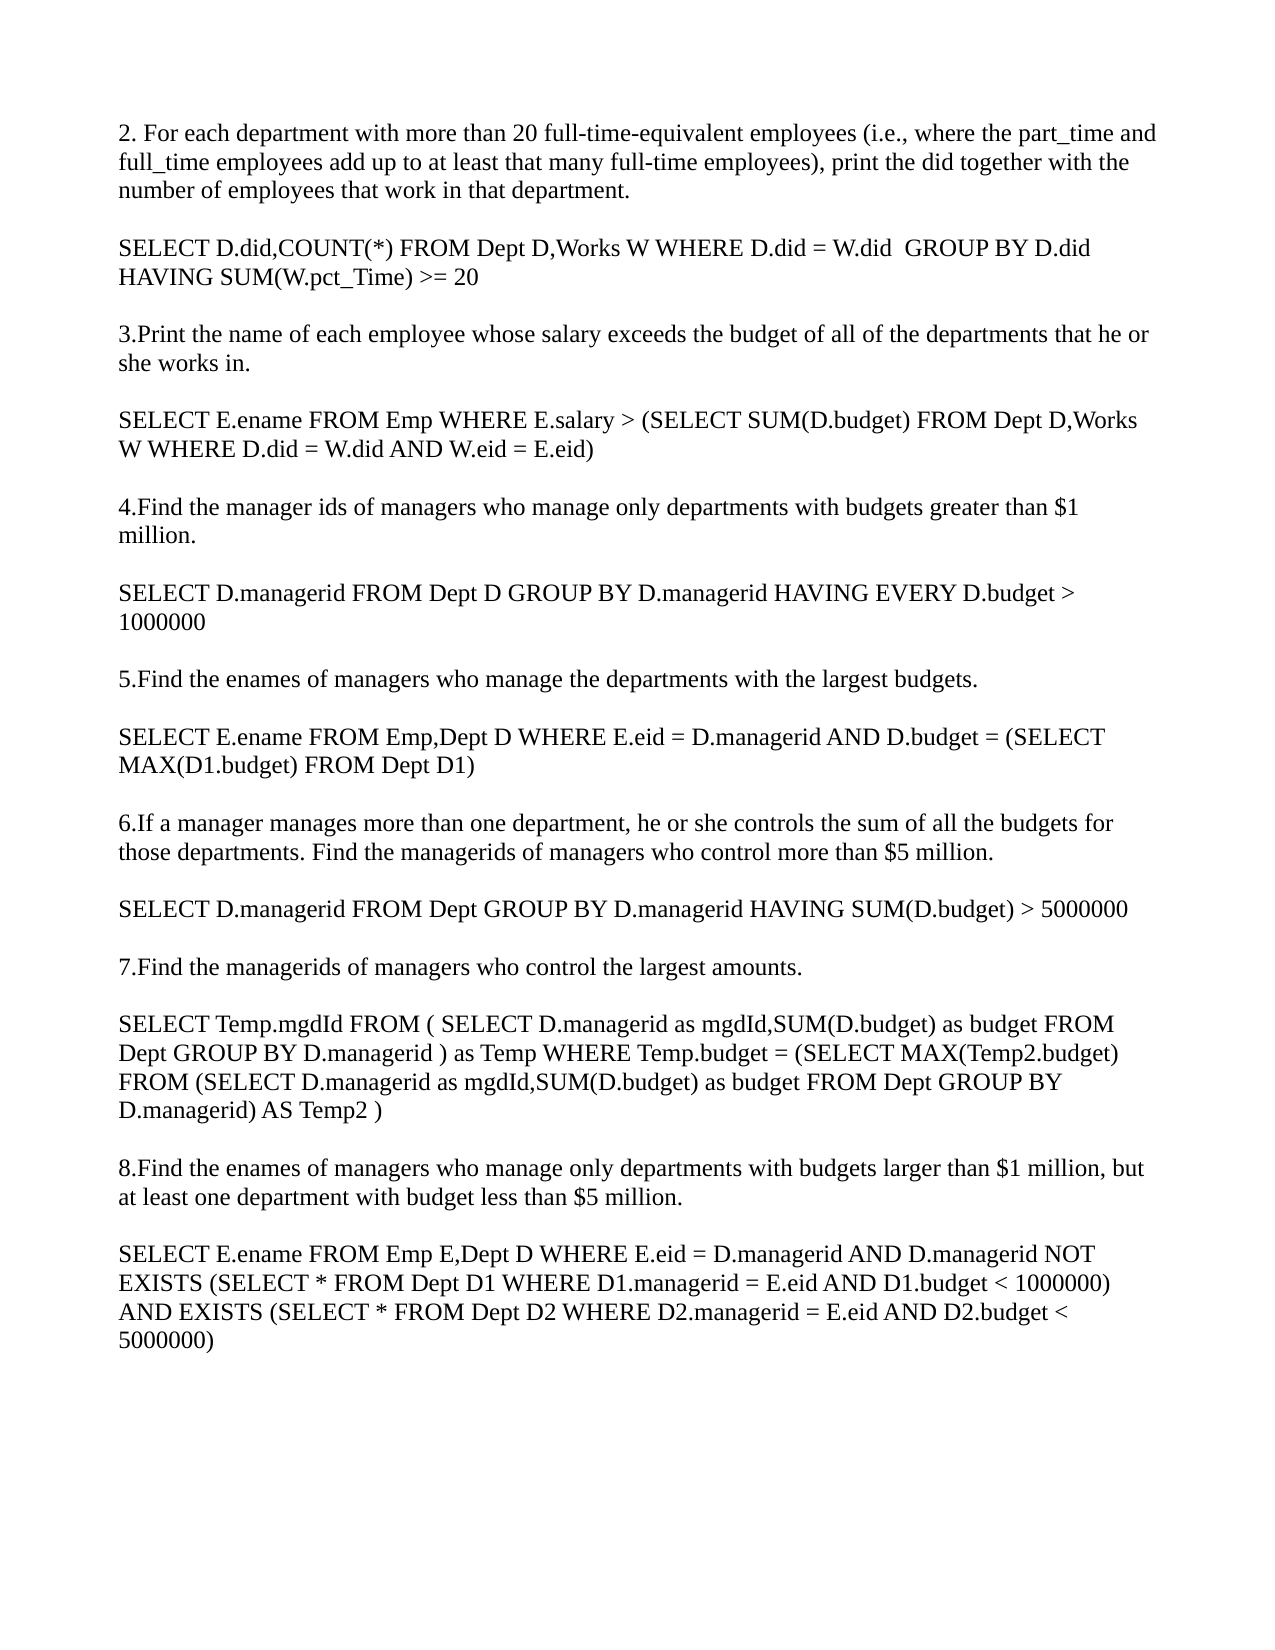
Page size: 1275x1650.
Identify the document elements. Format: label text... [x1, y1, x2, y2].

text SELECT D.managerid FROM Dept GROUP BY D.managerid HAVING SUM(D.budget) > 5000000 [118, 894, 1157, 923]
text 3.Print the name of each employee whose salary exceeds the budget of all of the departments that he or she works in. [118, 319, 1157, 377]
text SELECT D.managerid FROM Dept D GROUP BY D.managerid HAVING EVERY D.budget > 1000000 [118, 578, 1157, 636]
text SELECT E.ename FROM Emp,Dept D WHERE E.eid = D.managerid AND D.budget = (SELECT MAX(D1.budget) FROM Dept D1) [118, 722, 1157, 779]
text 4.Find the manager ids of managers who manage only departments with budgets greater than $1 million. [118, 492, 1157, 549]
text SELECT E.ename FROM Emp E,Dept D WHERE E.eid = D.managerid AND D.managerid NOT EXISTS (SELECT * FROM Dept D1 WHERE D1.managerid = E.eid AND D1.budget < 1000000) AND EXISTS (SELECT * FROM Dept D2 WHERE D2.managerid = E.eid AND D2.budget < 5000000) [118, 1239, 1157, 1354]
text 8.Find the enames of managers who manage only departments with budgets larger than $1 million, but at least one department with budget less than $5 million. [118, 1153, 1157, 1211]
text 6.If a manager manages more than one department, he or she controls the sum of all the budgets for those departments. Find the managerids of managers who control more than $5 million. [118, 808, 1157, 866]
text 7.Find the managerids of managers who control the largest amounts. [118, 952, 1157, 981]
text SELECT D.did,COUNT(*) FROM Dept D,Works W WHERE D.did = W.did GROUP BY D.did HAVING SUM(W.pct_Time) >= 20 [118, 233, 1157, 291]
text 5.Find the enames of managers who manage the departments with the largest budgets. [118, 664, 1157, 693]
text 2. For each department with more than 20 full-time-equivalent employees (i.e., where the part_time and full_time employees add up to at least that many full-time employees), print the did together with the number of employees that work in that department. [118, 118, 1157, 204]
text SELECT E.ename FROM Emp WHERE E.salary > (SELECT SUM(D.budget) FROM Dept D,Works W WHERE D.did = W.did AND W.eid = E.eid) [118, 406, 1157, 463]
text SELECT Temp.mgdId FROM ( SELECT D.managerid as mgdId,SUM(D.budget) as budget FROM Dept GROUP BY D.managerid ) as Temp WHERE Temp.budget = (SELECT MAX(Temp2.budget) FROM (SELECT D.managerid as mgdId,SUM(D.budget) as budget FROM Dept GROUP BY D.managerid) AS Temp2 ) [118, 1009, 1157, 1124]
